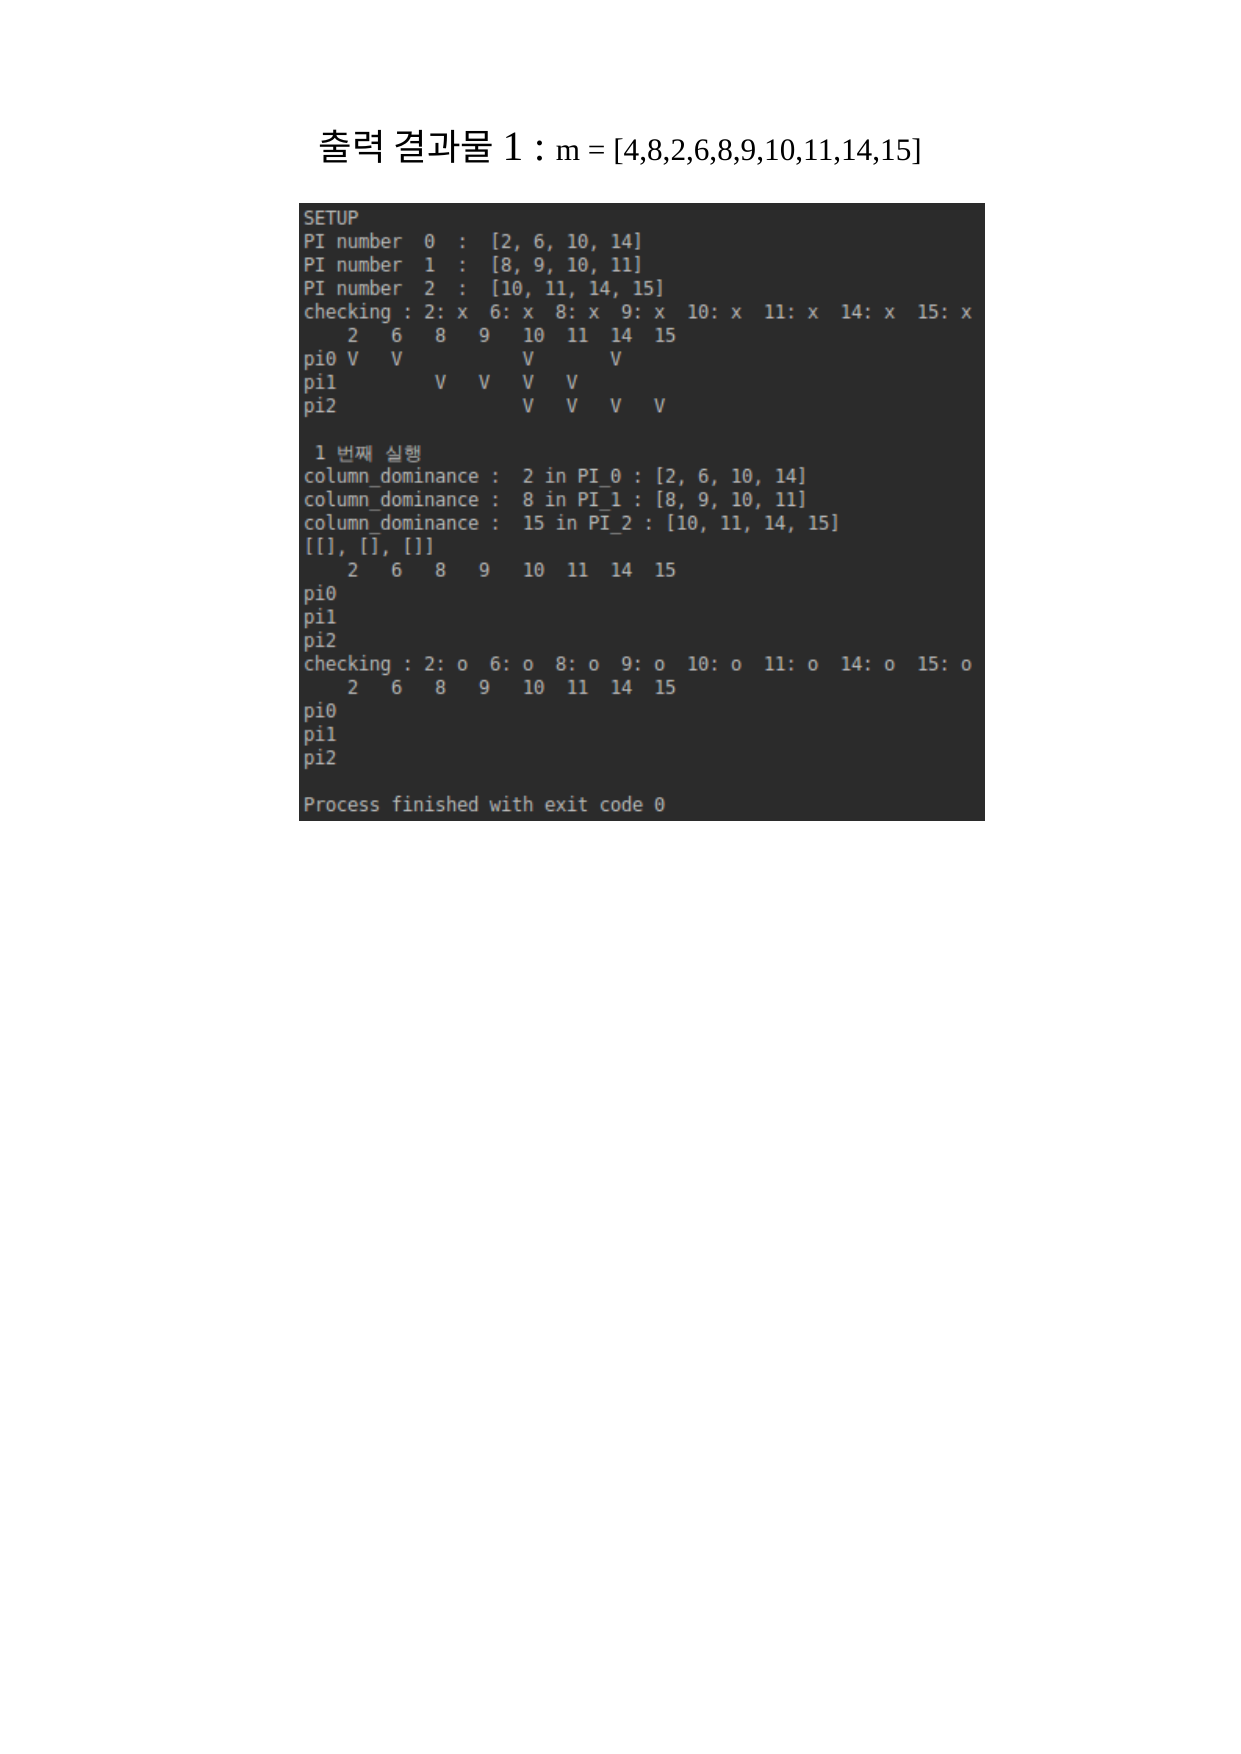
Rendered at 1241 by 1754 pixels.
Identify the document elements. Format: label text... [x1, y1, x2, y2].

text 출력 결과물 1 : m = [4,8,2,6,8,9,10,11,14,15] [118, 118, 1122, 171]
picture [299, 203, 985, 821]
